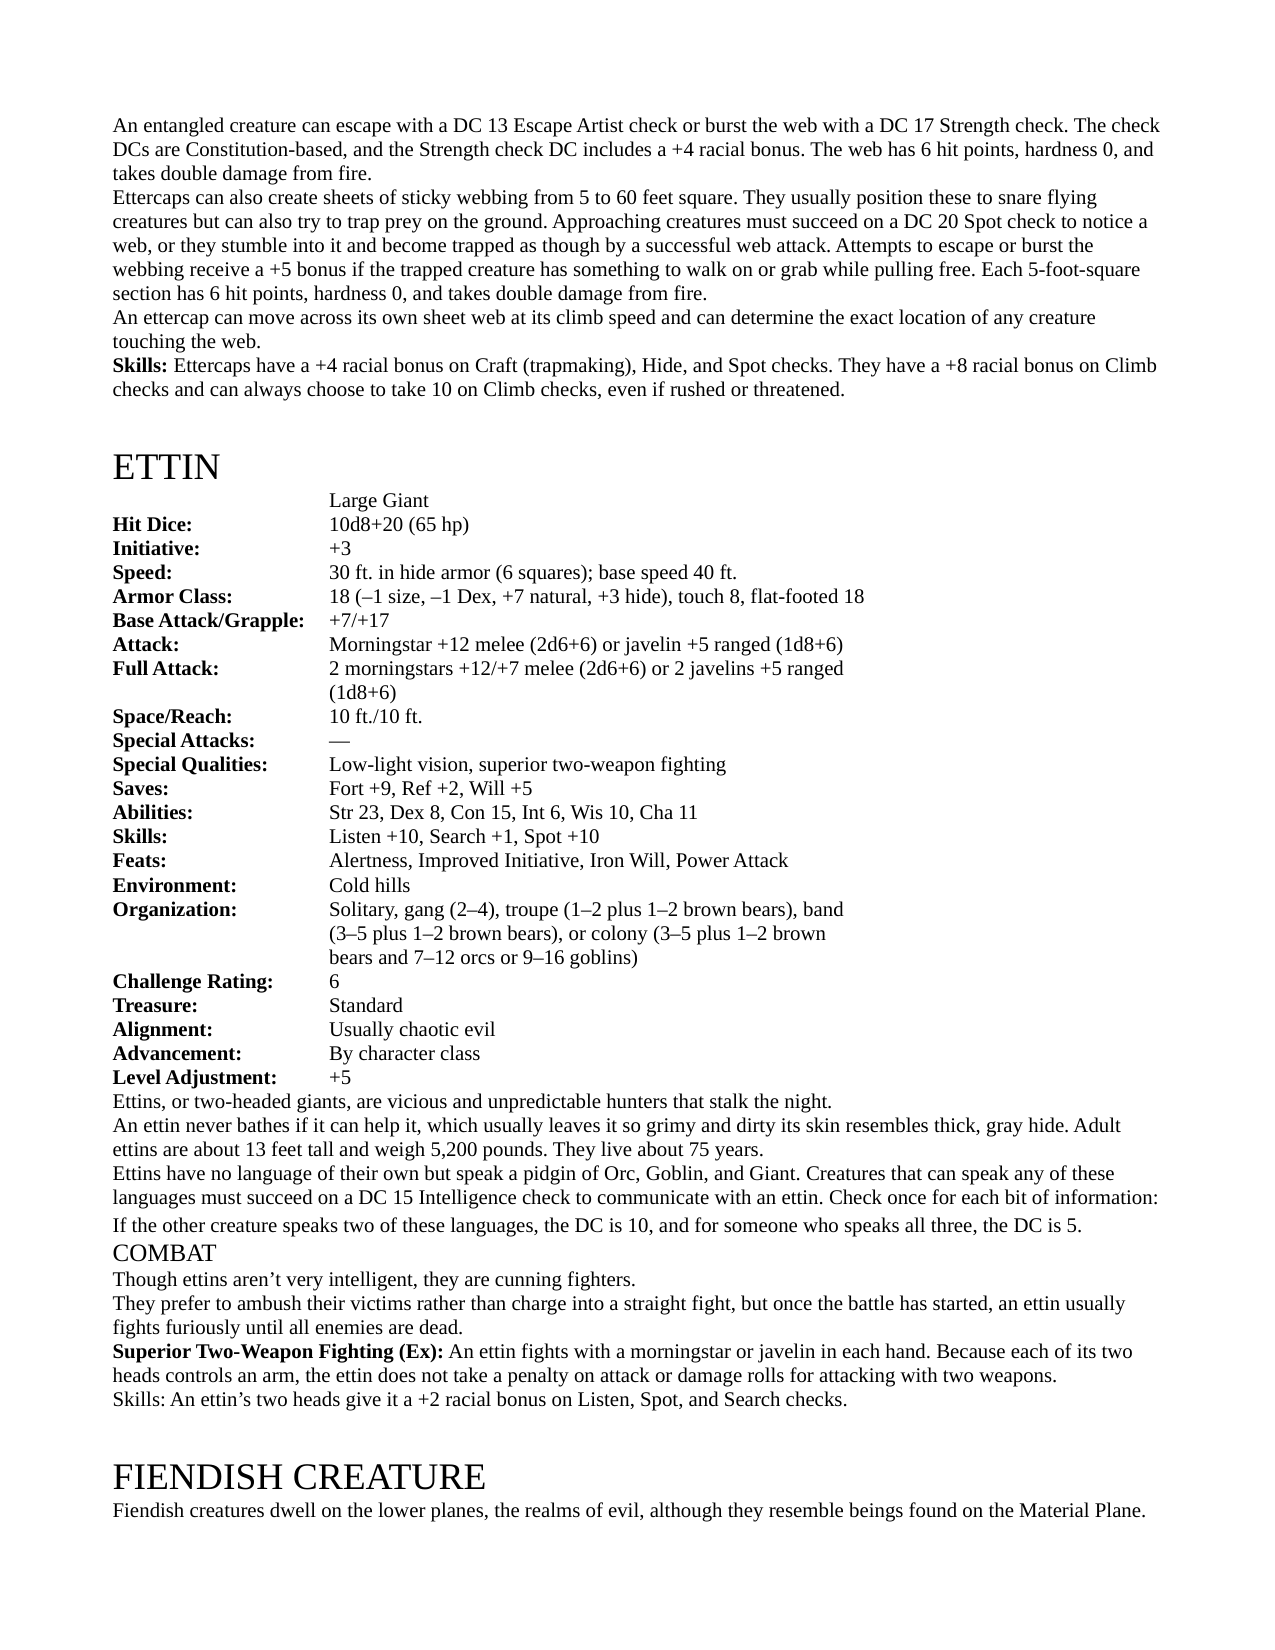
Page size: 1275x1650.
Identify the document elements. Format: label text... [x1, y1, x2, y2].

text Ettins, or two-headed giants, are vicious and unpredictable hunters that stalk the night. [112, 1089, 1162, 1113]
table_cell Challenge Rating: [101, 969, 318, 993]
table_cell Special Attacks: [101, 728, 318, 752]
table_cell Alignment: [101, 1017, 318, 1041]
table_cell Low-light vision, superior two-weapon fighting [318, 752, 881, 776]
table_cell Level Adjustment: [101, 1065, 318, 1089]
table_cell Alertness, Improved Initiative, Iron Will, Power Attack [318, 849, 881, 872]
table_cell Abilities: [101, 800, 318, 824]
table_cell Hit Dice: [101, 512, 318, 536]
text Skills: An ettin’s two heads give it a +2 racial bonus on Listen, Spot, and Search checks. [112, 1387, 1162, 1411]
table_cell Fort +9, Ref +2, Will +5 [318, 776, 881, 800]
table_cell — [318, 728, 881, 752]
table_cell +3 [318, 536, 881, 560]
table_header [101, 488, 318, 512]
text FIENDISH CREATURE [112, 1454, 1162, 1497]
table_cell Usually chaotic evil [318, 1017, 881, 1041]
table_cell +5 [318, 1065, 881, 1089]
text Ettercaps can also create sheets of sticky webbing from 5 to 60 feet square. They usually position these to snare flying creatures but can also try to trap prey on the ground. Approaching creatures must succeed on a DC 20 Spot check to notice a web, or they stumble into it and become trapped as though by a successful web attack. Attempts to escape or burst the webbing receive a +5 bonus if the trapped creature has something to walk on or grab while pulling free. Each 5-foot-square section has 6 hit points, hardness 0, and takes double damage from fire. [112, 185, 1162, 305]
table_cell Environment: [101, 873, 318, 897]
table_cell Treasure: [101, 993, 318, 1017]
table_cell 6 [318, 969, 881, 993]
table_cell Attack: [101, 632, 318, 656]
table_cell Armor Class: [101, 584, 318, 608]
table_cell Solitary, gang (2–4), troupe (1–2 plus 1–2 brown bears), band (3–5 plus 1–2 brown bears), or colony (3–5 plus 1–2 brown bears and 7–12 orcs or 9–16 goblins) [318, 897, 881, 969]
table_cell Speed: [101, 560, 318, 584]
text Fiendish creatures dwell on the lower planes, the realms of evil, although they resemble beings found on the Material Plane. [112, 1497, 1162, 1522]
text COMBAT [112, 1238, 1162, 1267]
table_cell Listen +10, Search +1, Spot +10 [318, 824, 881, 848]
table_cell 18 (–1 size, –1 Dex, +7 natural, +3 hide), touch 8, flat-footed 18 [318, 584, 881, 608]
table_cell Standard [318, 993, 881, 1017]
table_cell 2 morningstars +12/+7 melee (2d6+6) or 2 javelins +5 ranged (1d8+6) [318, 656, 881, 704]
table_cell Organization: [101, 897, 318, 969]
text Skills: Ettercaps have a +4 racial bonus on Craft (trapmaking), Hide, and Spot checks. They have a +8 racial bonus on Climb checks and can always choose to take 10 on Climb checks, even if rushed or threatened. [112, 353, 1162, 401]
table_cell Morningstar +12 melee (2d6+6) or javelin +5 ranged (1d8+6) [318, 632, 881, 656]
table_cell 10d8+20 (65 hp) [318, 512, 881, 536]
table_cell +7/+17 [318, 608, 881, 632]
table_cell Initiative: [101, 536, 318, 560]
text An ettin never bathes if it can help it, which usually leaves it so grimy and dirty its skin resembles thick, gray hide. Adult ettins are about 13 feet tall and weigh 5,200 pounds. They live about 75 years. [112, 1113, 1162, 1161]
text Ettins have no language of their own but speak a pidgin of Orc, Goblin, and Giant. Creatures that can speak any of these languages must succeed on a DC 15 Intelligence check to communicate with an ettin. Check once for each bit of information: If the other creature speaks two of these languages, the DC is 10, and for someone who speaks all three, the DC is 5. [112, 1161, 1162, 1238]
text They prefer to ambush their victims rather than charge into a straight fight, but once the battle has started, an ettin usually fights furiously until all enemies are dead. [112, 1291, 1162, 1339]
table_cell Full Attack: [101, 656, 318, 704]
text An entangled creature can escape with a DC 13 Escape Artist check or burst the web with a DC 17 Strength check. The check DCs are Constitution-based, and the Strength check DC includes a +4 racial bonus. The web has 6 hit points, hardness 0, and takes double damage from fire. [112, 112, 1162, 185]
text Superior Two-Weapon Fighting (Ex): An ettin fights with a morningstar or javelin in each hand. Because each of its two heads controls an arm, the ettin does not take a penalty on attack or damage rolls for attacking with two weapons. [112, 1339, 1162, 1387]
table_cell 30 ft. in hide armor (6 squares); base speed 40 ft. [318, 560, 881, 584]
table_cell Str 23, Dex 8, Con 15, Int 6, Wis 10, Cha 11 [318, 800, 881, 824]
table_header Large Giant [318, 488, 881, 512]
table_cell Skills: [101, 824, 318, 848]
table_cell Base Attack/Grapple: [101, 608, 318, 632]
table_cell 10 ft./10 ft. [318, 704, 881, 728]
table_cell Cold hills [318, 873, 881, 897]
table_cell Special Qualities: [101, 752, 318, 776]
text ETTIN [112, 444, 1162, 487]
table_cell Space/Reach: [101, 704, 318, 728]
text Though ettins aren’t very intelligent, they are cunning fighters. [112, 1267, 1162, 1291]
text An ettercap can move across its own sheet web at its climb speed and can determine the exact location of any creature touching the web. [112, 305, 1162, 353]
table_cell Advancement: [101, 1041, 318, 1065]
table_cell Feats: [101, 849, 318, 872]
table_cell By character class [318, 1041, 881, 1065]
table_cell Saves: [101, 776, 318, 800]
